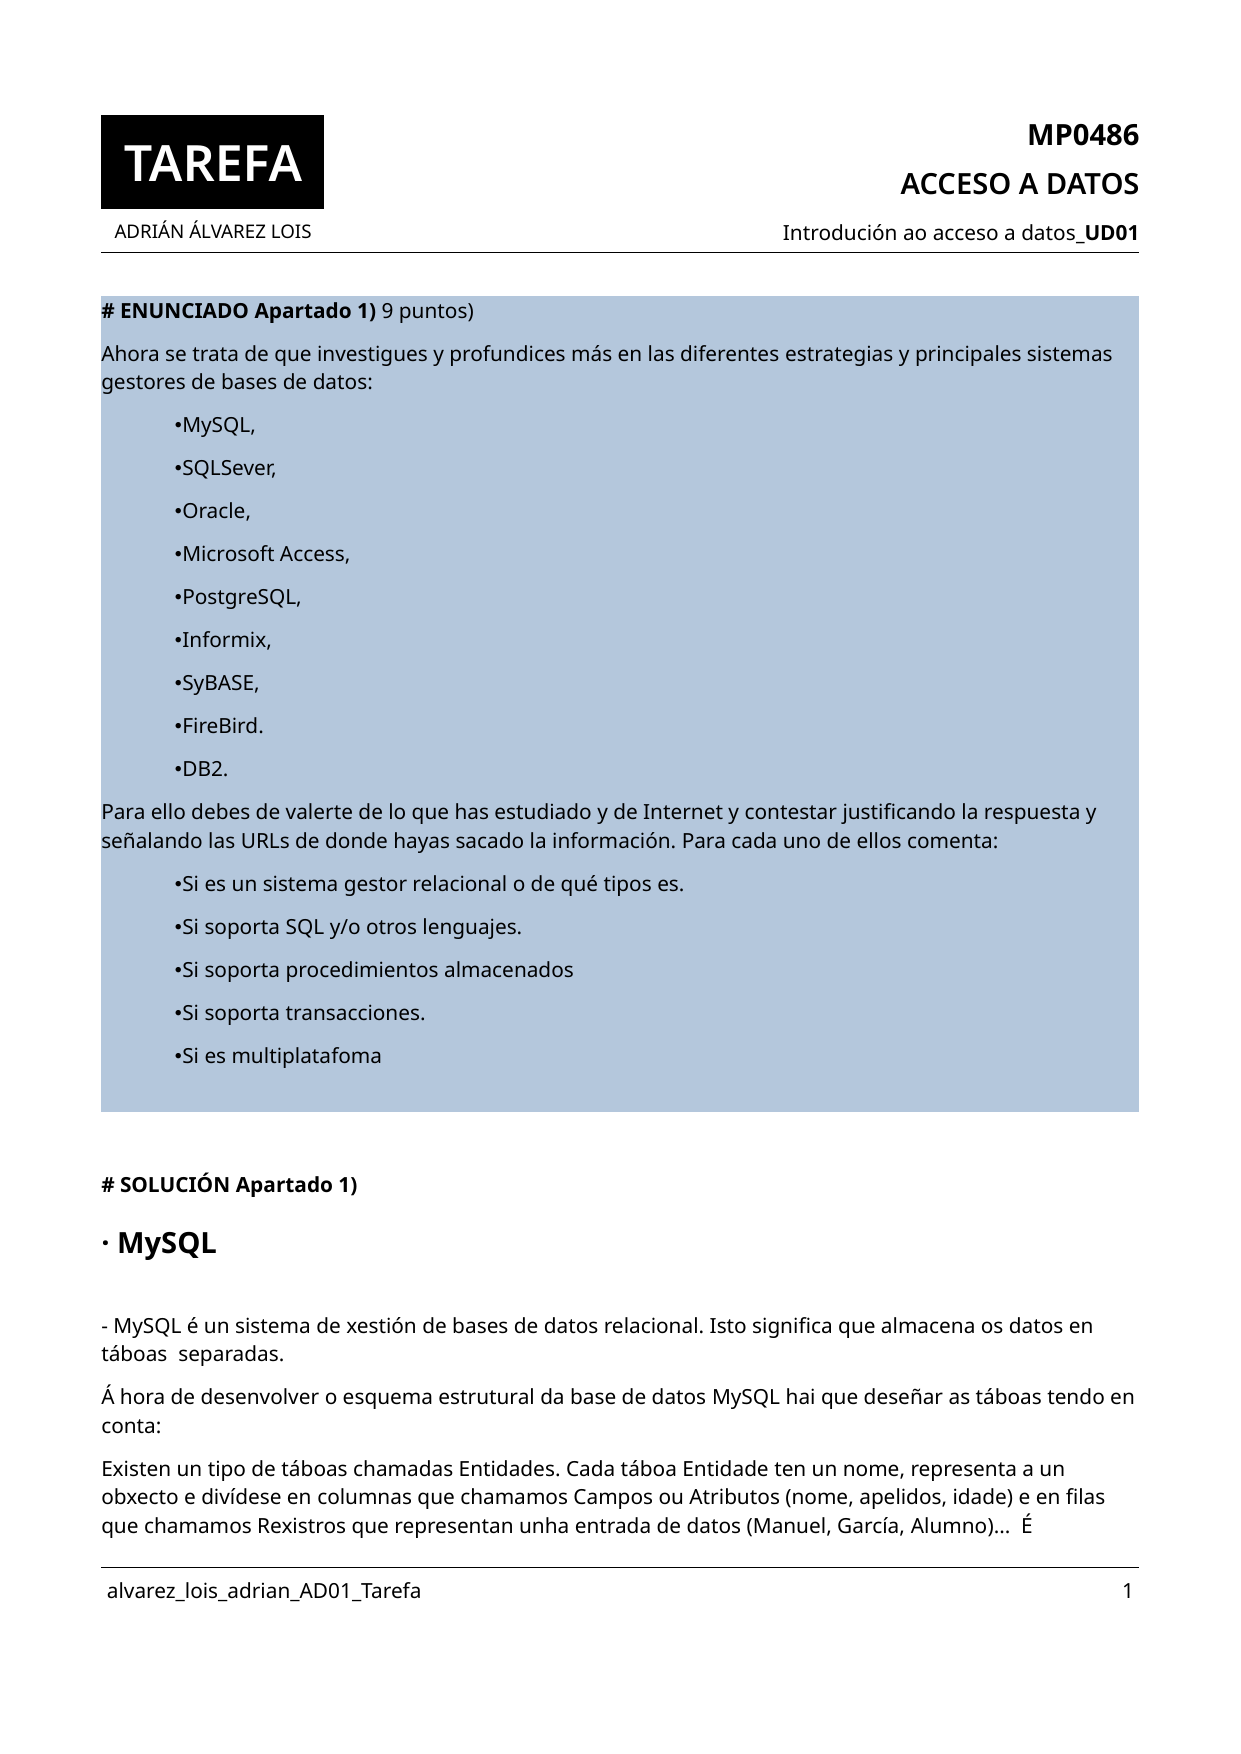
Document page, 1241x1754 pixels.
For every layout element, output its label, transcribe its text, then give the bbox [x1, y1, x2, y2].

list Si soporta SQL y/o otros lenguajes. [101, 912, 1139, 940]
text Á hora de desenvolver o esquema estrutural da base de datos MySQL hai que deseñar as táboas tendo en conta: [101, 1382, 1139, 1439]
text # ENUNCIADO Apartado 1) 9 puntos) [101, 296, 1139, 324]
list SQLSever, [101, 453, 1139, 482]
list Informix, [101, 625, 1139, 654]
list MySQL, [101, 410, 1139, 439]
text - MySQL é un sistema de xestión de bases de datos relacional. Isto significa que almacena os datos en táboas separadas. [101, 1311, 1139, 1368]
text Para ello debes de valerte de lo que has estudiado y de Internet y contestar justificando la respuesta y señalando las URLs de donde hayas sacado la información. Para cada uno de ellos comenta: [101, 797, 1139, 854]
list Si soporta transacciones. [101, 998, 1139, 1026]
list Microsoft Access, [101, 539, 1139, 568]
text Ahora se trata de que investigues y profundices más en las diferentes estrategias y principales sistemas gestores de bases de datos: [101, 339, 1139, 396]
list Si soporta procedimientos almacenados [101, 955, 1139, 983]
subtitle · MySQL [101, 1222, 1139, 1262]
list DB2. [101, 754, 1139, 783]
list Si es multiplatafoma [101, 1041, 1139, 1069]
list PostgreSQL, [101, 582, 1139, 611]
list SyBASE, [101, 668, 1139, 697]
list FireBird. [101, 711, 1139, 740]
text # SOLUCIÓN Apartado 1) [101, 1170, 1139, 1198]
list Oracle, [101, 496, 1139, 525]
text Existen un tipo de táboas chamadas Entidades. Cada táboa Entidade ten un nome, representa a un obxecto e divídese en columnas que chamamos Campos ou Atributos (nome, apelidos, idade) e en filas que chamamos Rexistros que representan unha entrada de datos (Manuel, García, Alumno)... É [101, 1454, 1139, 1539]
list Si es un sistema gestor relacional o de qué tipos es. [101, 869, 1139, 897]
